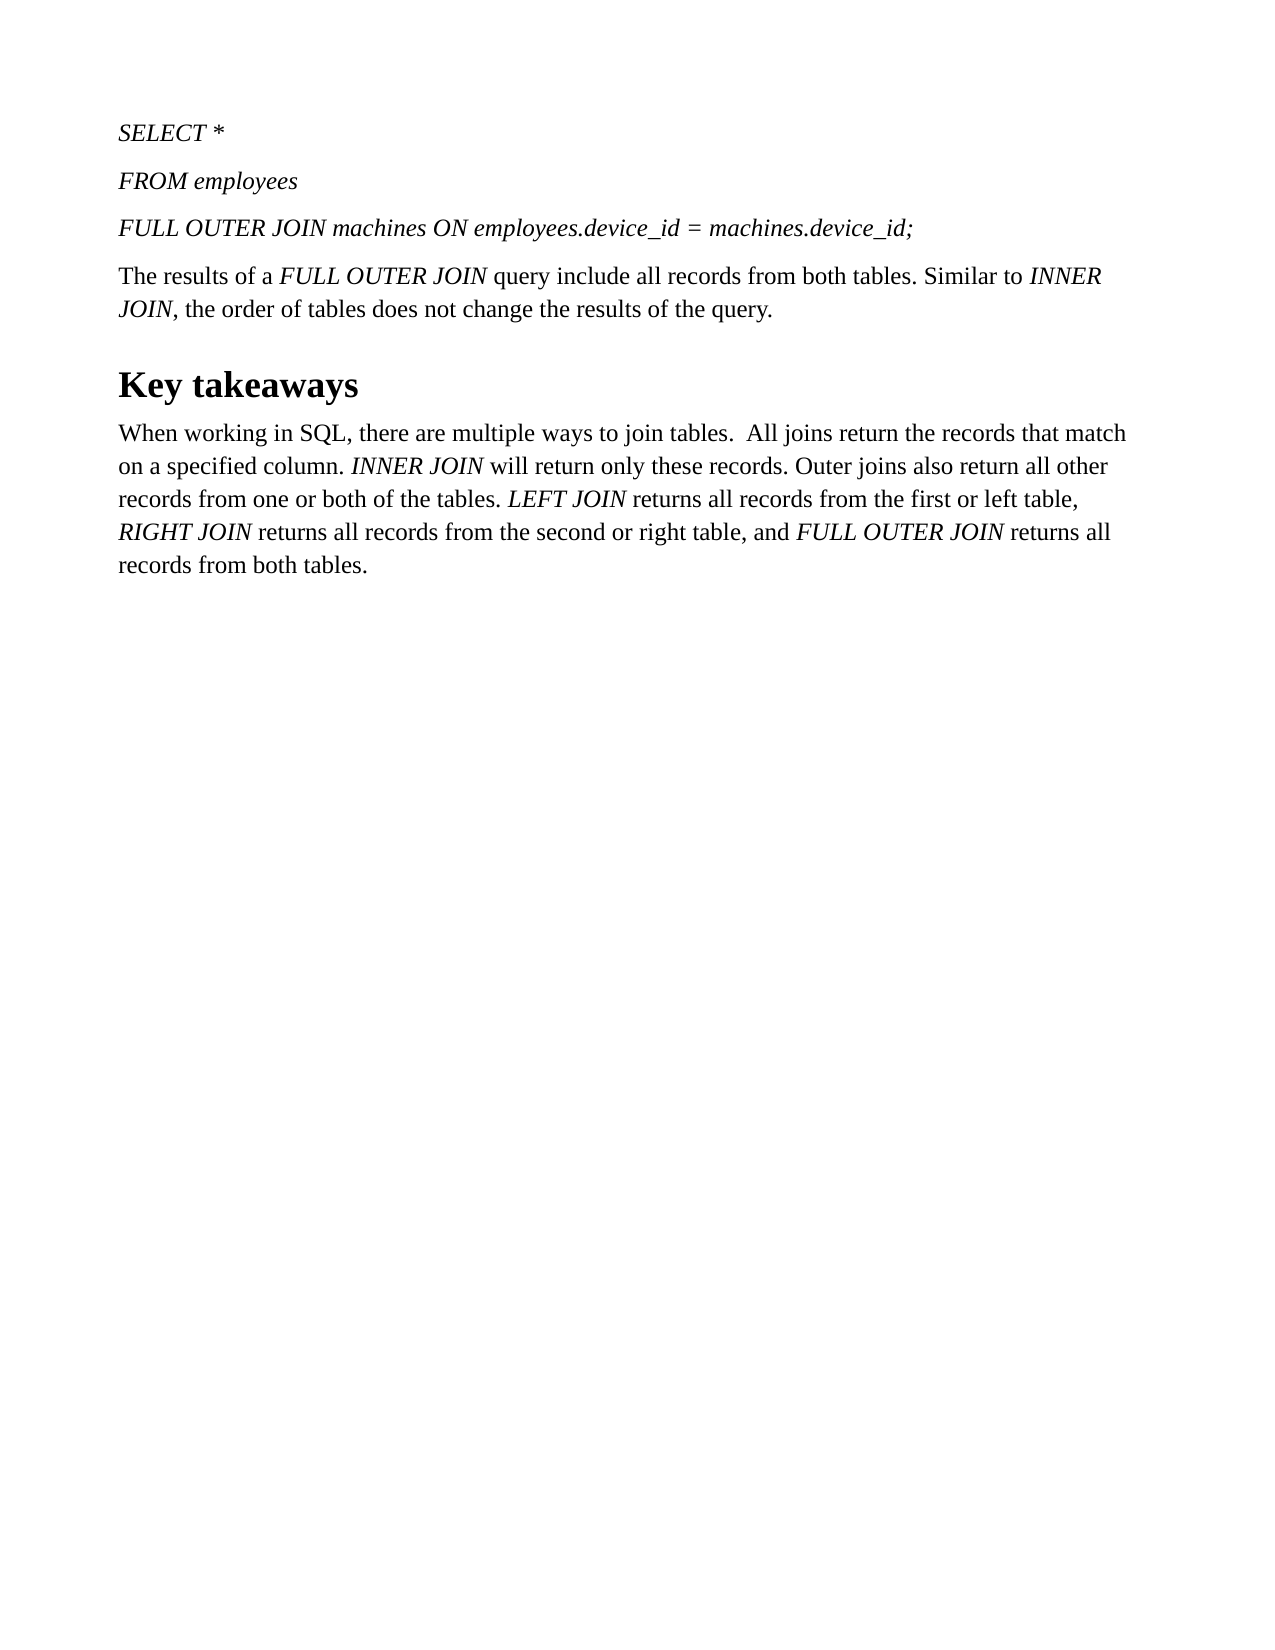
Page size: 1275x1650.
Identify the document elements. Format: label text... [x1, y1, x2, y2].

text SELECT * [118, 118, 1157, 147]
text FULL OUTER JOIN machines ON employees.device_id = machines.device_id; [118, 213, 1157, 242]
text FROM employees [118, 166, 1157, 194]
subtitle Key takeaways [118, 362, 1157, 406]
text The results of a FULL OUTER JOIN query include all records from both tables. Similar to INNER JOIN, the order of tables does not change the results of the query. [118, 261, 1157, 323]
text When working in SQL, there are multiple ways to join tables. All joins return the records that match on a specified column. INNER JOIN will return only these records. Outer joins also return all other records from one or both of the tables. LEFT JOIN returns all records from the first or left table, RIGHT JOIN returns all records from the second or right table, and FULL OUTER JOIN returns all records from both tables. [118, 418, 1157, 579]
